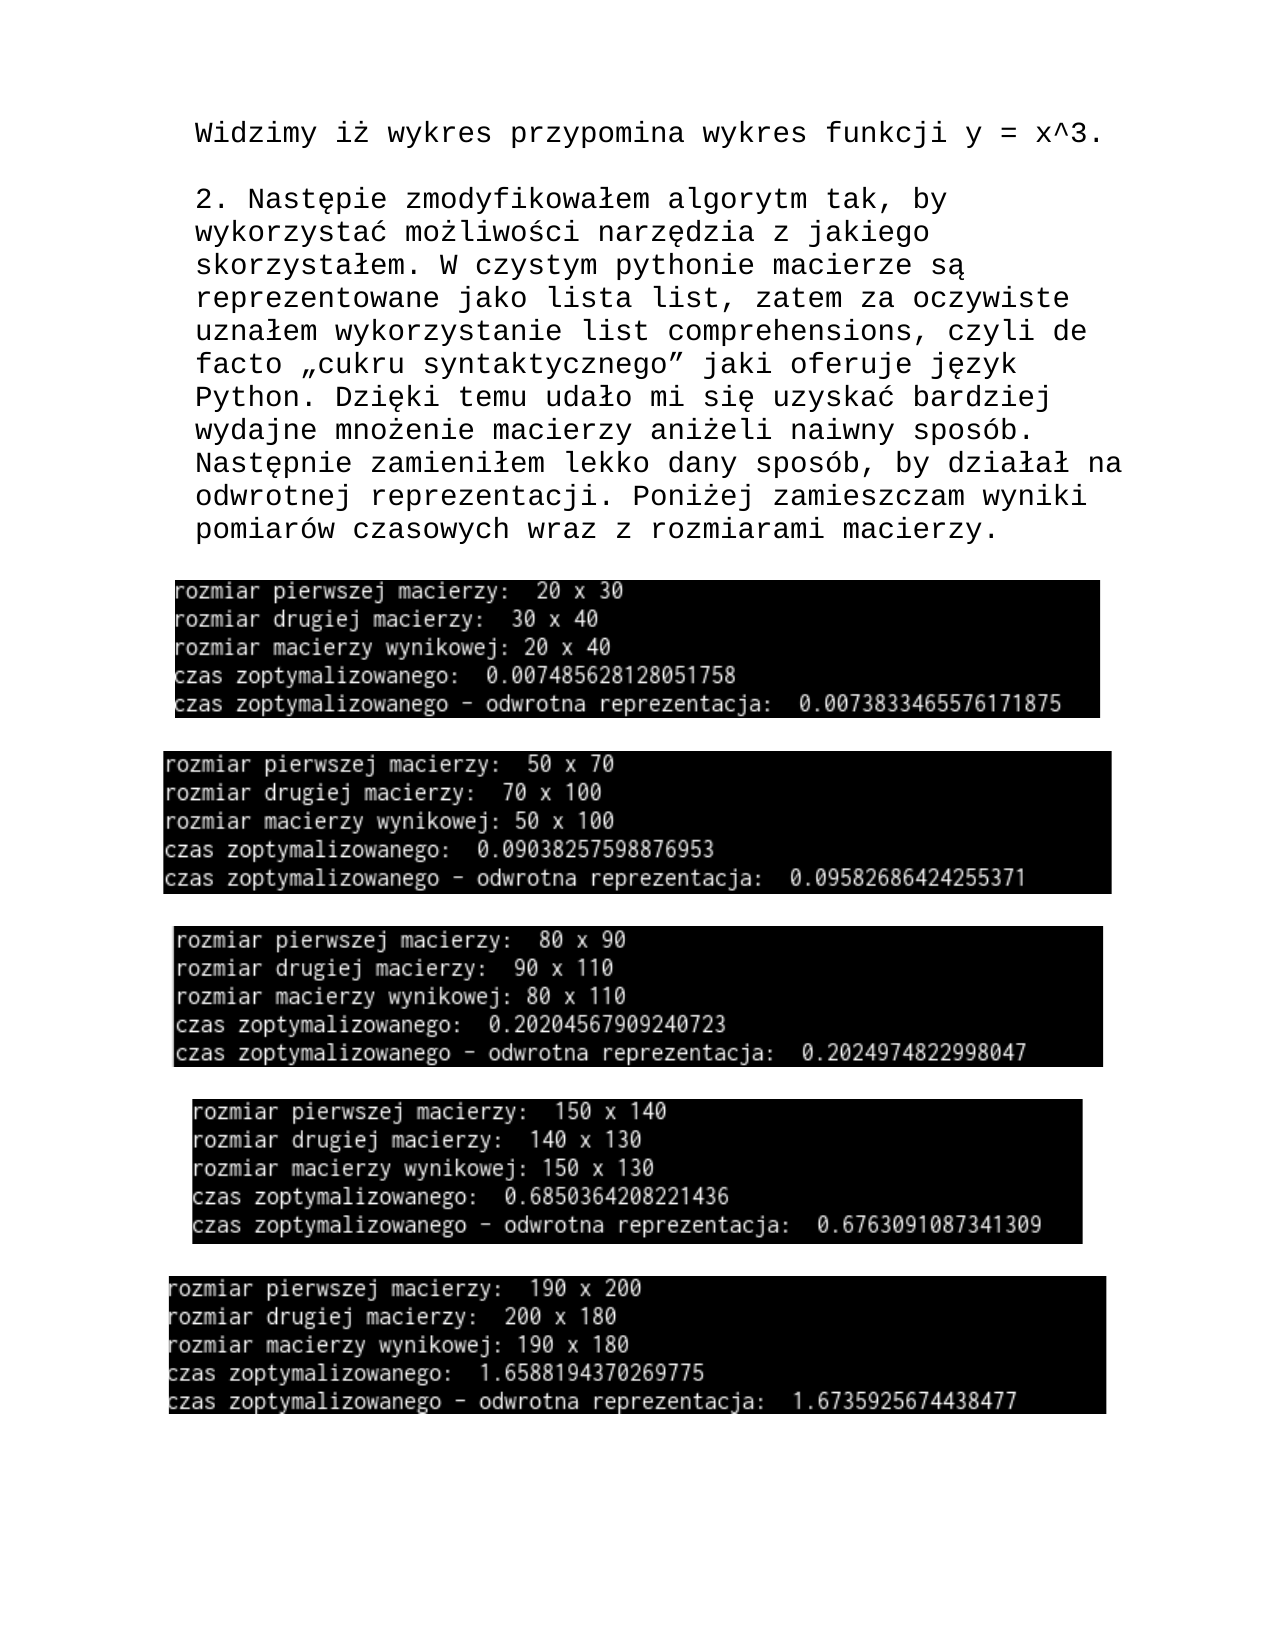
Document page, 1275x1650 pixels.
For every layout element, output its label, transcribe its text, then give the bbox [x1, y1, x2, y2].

picture [192, 1099, 1083, 1244]
picture [168, 1276, 1107, 1414]
picture [171, 926, 1104, 1067]
text Widzimy iż wykres przypomina wykres funkcji y = x^3. [195, 118, 1157, 151]
picture [163, 751, 1112, 894]
picture [175, 580, 1100, 718]
text 2. Następie zmodyfikowałem algorytm tak, by wykorzystać możliwości narzędzia z jakiego skorzystałem. W czystym pythonie macierze są reprezentowane jako lista list, zatem za oczywiste uznałem wykorzystanie list comprehensions, czyli de facto „cukru syntaktycznego” jaki oferuje język Python. Dzięki temu udało mi się uzyskać bardziej wydajne mnożenie macierzy aniżeli naiwny sposób. Następnie zamieniłem lekko dany sposób, by działał na odwrotnej reprezentacji. Poniżej zamieszczam wyniki pomiarów czasowych wraz z rozmiarami macierzy. [195, 184, 1157, 547]
